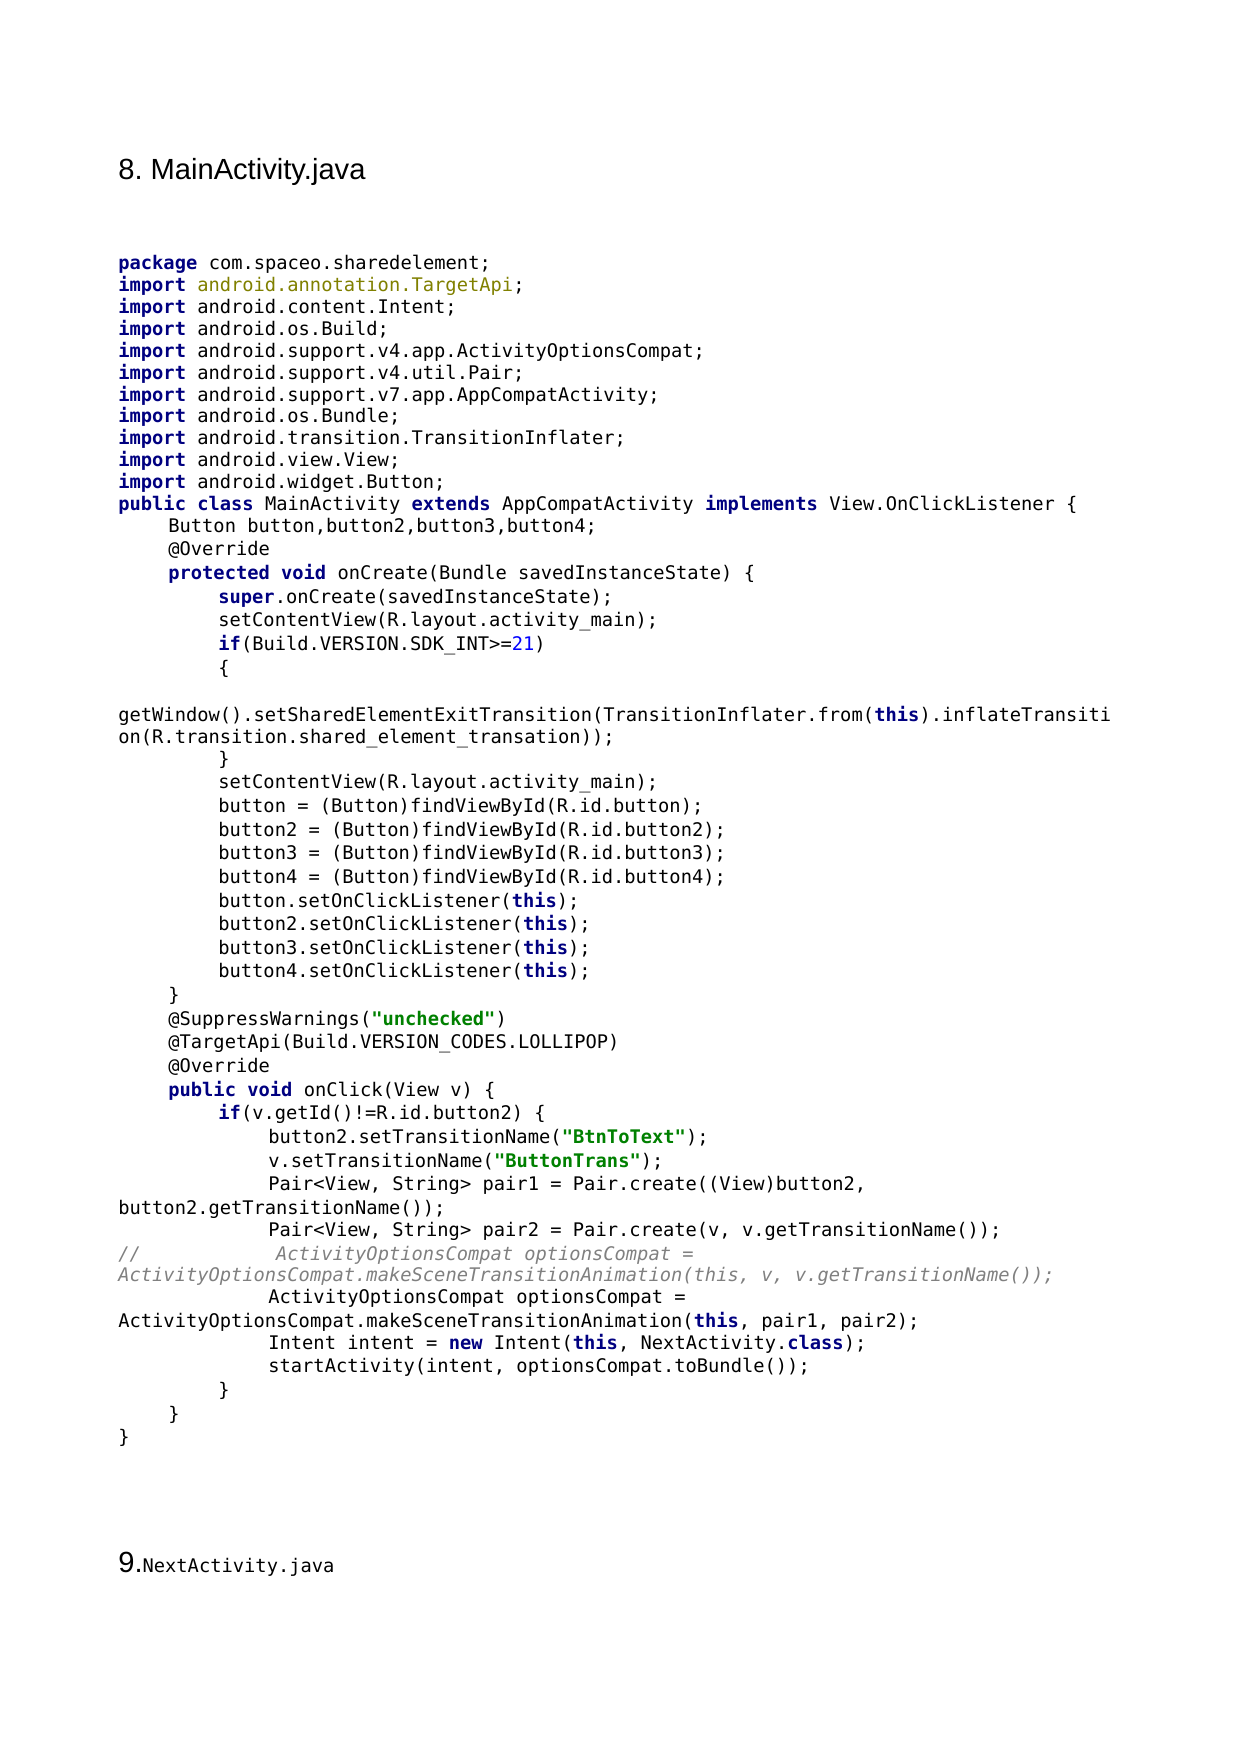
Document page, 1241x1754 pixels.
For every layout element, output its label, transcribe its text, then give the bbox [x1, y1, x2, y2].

text Button button,button2,button3,button4; [118, 515, 1122, 538]
text } [118, 1403, 1122, 1426]
text import android.view.View; [118, 449, 1122, 471]
text button3.setOnClickListener(this); [118, 937, 1122, 961]
text package com.spaceo.sharedelement; [118, 252, 1122, 274]
text button.setOnClickListener(this); [118, 889, 1122, 913]
text public void onClick(View v) { [118, 1079, 1122, 1102]
text button4.setOnClickListener(this); [118, 961, 1122, 984]
text import android.annotation.TargetApi; [118, 274, 1122, 296]
text // ActivityOptionsCompat optionsCompat = ActivityOptionsCompat.makeSceneTransitionAnimation(this, v, v.getTransitionName()); [118, 1242, 1122, 1286]
text setContentView(R.layout.activity_main); [118, 609, 1122, 633]
text button2.setTransitionName("BtnToText"); [118, 1126, 1122, 1150]
text v.setTransitionName("ButtonTrans"); [118, 1150, 1122, 1173]
text @TargetApi(Build.VERSION_CODES.LOLLIPOP) [118, 1031, 1122, 1055]
text 8. MainActivity.java [118, 152, 1122, 185]
text } [118, 748, 1122, 771]
text ActivityOptionsCompat optionsCompat = ActivityOptionsCompat.makeSceneTransitionAnimation(this, pair1, pair2); [118, 1286, 1122, 1332]
text } [118, 1426, 1122, 1448]
text protected void onCreate(Bundle savedInstanceState) { [118, 562, 1122, 586]
text super.onCreate(savedInstanceState); [118, 586, 1122, 609]
text @Override [118, 538, 1122, 562]
text Pair<View, String> pair1 = Pair.create((View)button2, button2.getTransitionName()); [118, 1173, 1122, 1219]
text button = (Button)findViewById(R.id.button); [118, 795, 1122, 819]
text button3 = (Button)findViewById(R.id.button3); [118, 842, 1122, 866]
text import android.content.Intent; [118, 296, 1122, 318]
text import android.os.Build; [118, 318, 1122, 340]
text button4 = (Button)findViewById(R.id.button4); [118, 866, 1122, 889]
text setContentView(R.layout.activity_main); [118, 771, 1122, 795]
text button2.setOnClickListener(this); [118, 913, 1122, 937]
text import android.os.Bundle; [118, 405, 1122, 427]
text { [118, 657, 1122, 680]
text Intent intent = new Intent(this, NextActivity.class); [118, 1332, 1122, 1355]
text getWindow().setSharedElementExitTransition(TransitionInflater.from(this).inflateTransition(R.transition.shared_element_transation)); [118, 680, 1122, 748]
text if(Build.VERSION.SDK_INT>=21) [118, 633, 1122, 657]
text import android.support.v7.app.AppCompatActivity; [118, 383, 1122, 405]
text startActivity(intent, optionsCompat.toBundle()); [118, 1355, 1122, 1379]
text 9.NextActivity.java [118, 1545, 1122, 1578]
text @Override [118, 1055, 1122, 1079]
text @SuppressWarnings("unchecked") [118, 1008, 1122, 1031]
text import android.widget.Button; [118, 471, 1122, 493]
text } [118, 1379, 1122, 1403]
text import android.transition.TransitionInflater; [118, 427, 1122, 449]
text public class MainActivity extends AppCompatActivity implements View.OnClickListener { [118, 493, 1122, 515]
text Pair<View, String> pair2 = Pair.create(v, v.getTransitionName()); [118, 1219, 1122, 1242]
text import android.support.v4.app.ActivityOptionsCompat; [118, 340, 1122, 362]
text button2 = (Button)findViewById(R.id.button2); [118, 819, 1122, 842]
text import android.support.v4.util.Pair; [118, 362, 1122, 383]
text if(v.getId()!=R.id.button2) { [118, 1102, 1122, 1126]
text } [118, 984, 1122, 1008]
